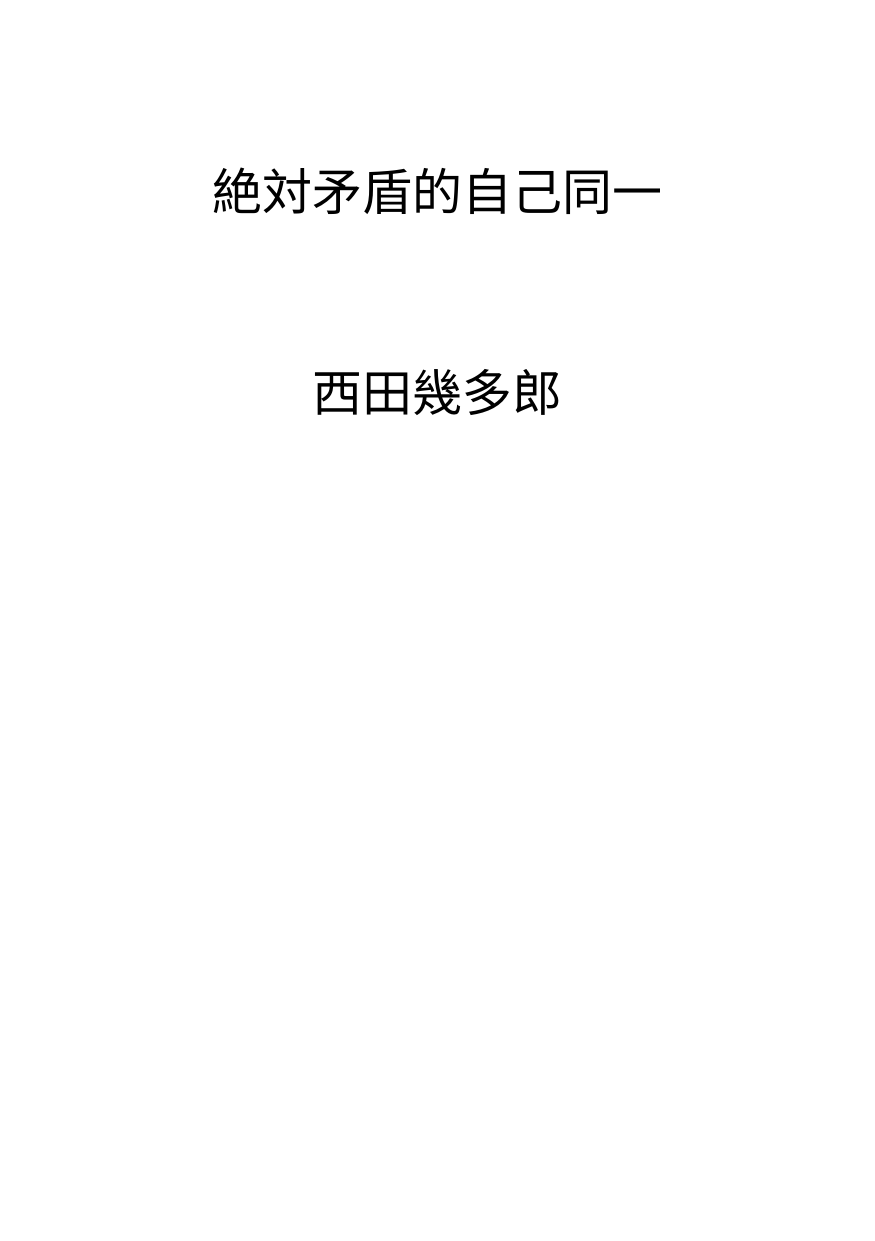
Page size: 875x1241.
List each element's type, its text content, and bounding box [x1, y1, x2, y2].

subtitle 西田幾多郎 [36, 358, 838, 426]
subtitle 絶対矛盾的自己同一 [36, 157, 838, 225]
